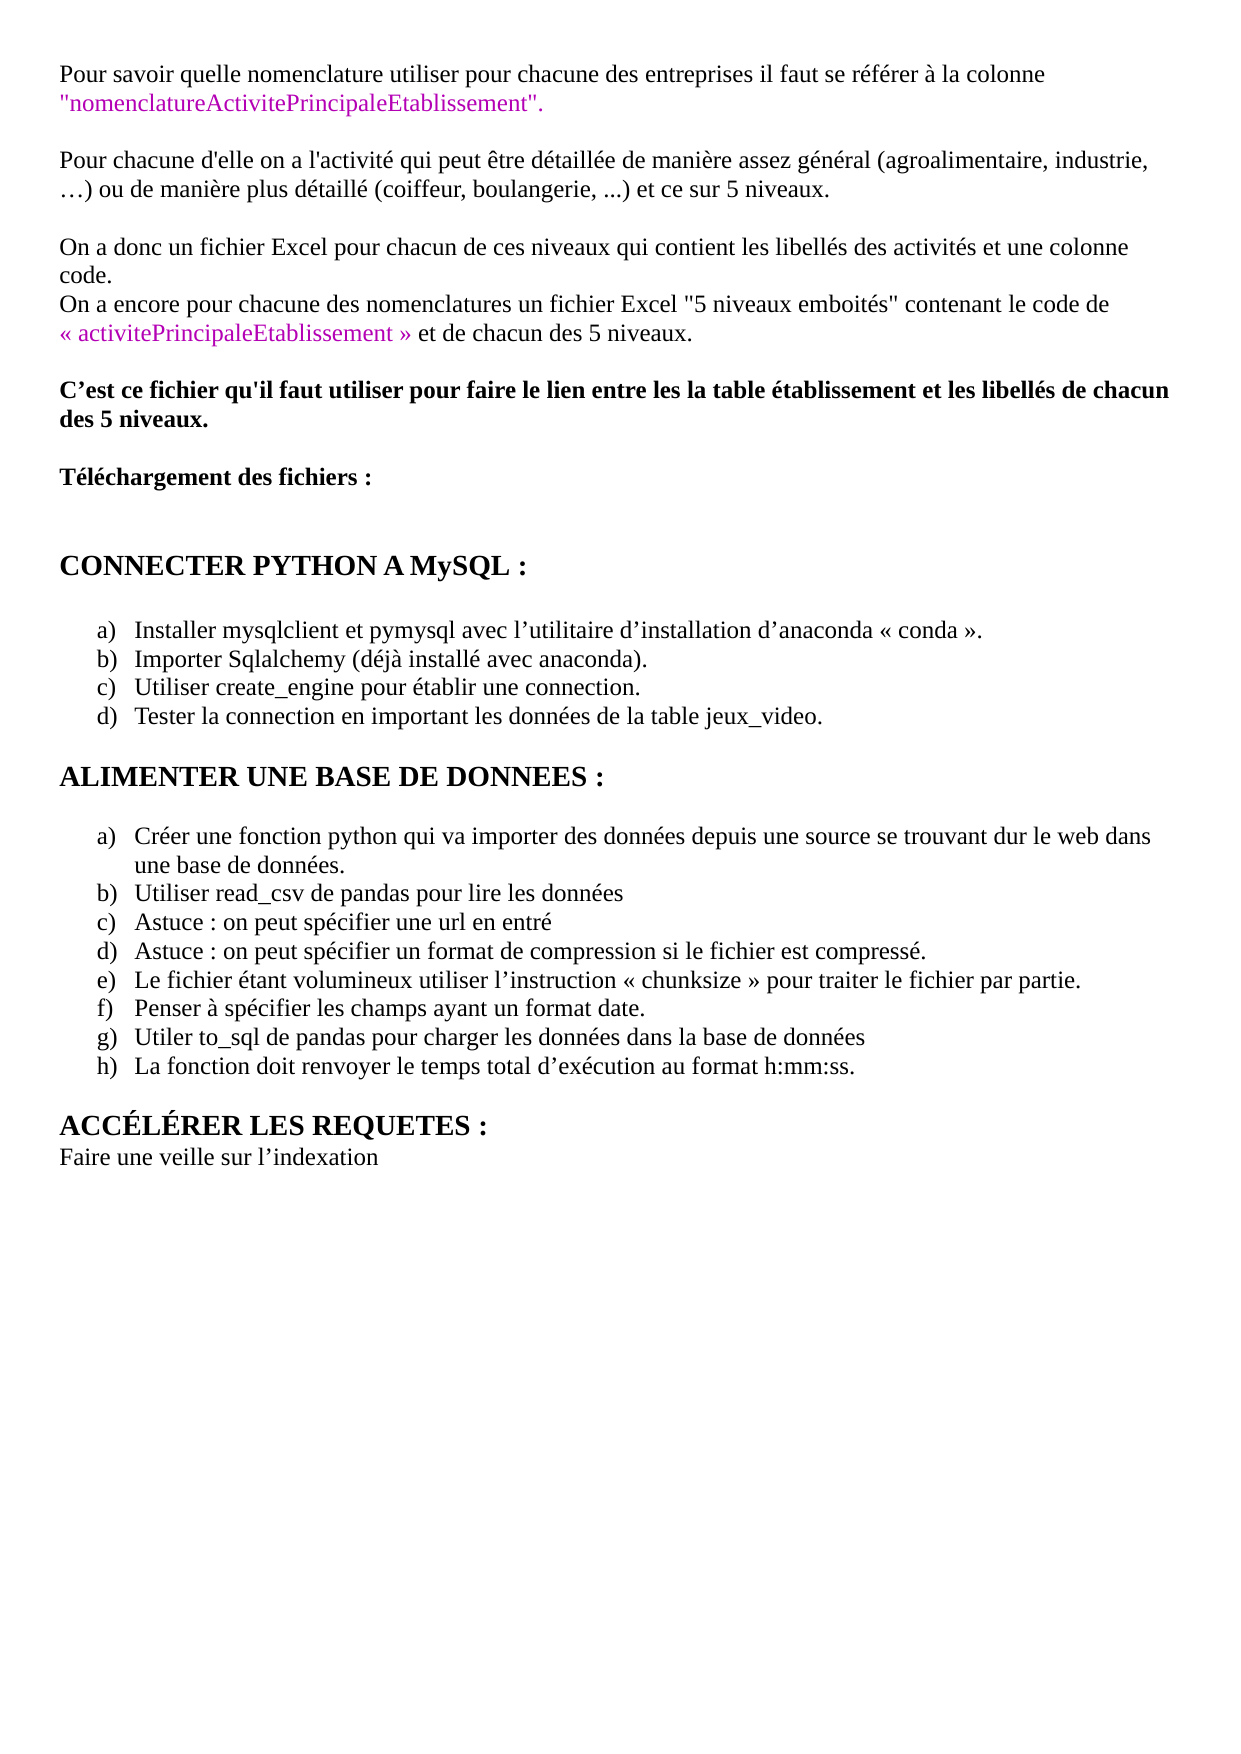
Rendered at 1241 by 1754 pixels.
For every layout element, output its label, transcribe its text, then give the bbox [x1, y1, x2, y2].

list Astuce : on peut spécifier un format de compression si le fichier est compressé. [97, 936, 1181, 965]
text Pour savoir quelle nomenclature utiliser pour chacune des entreprises il faut se référer à la colonne "nomenclatureActivitePrincipaleEtablissement". [59, 59, 1181, 117]
text Faire une veille sur l’indexation [59, 1142, 1181, 1171]
list Créer une fonction python qui va importer des données depuis une source se trouvant dur le web dans une base de données. [97, 821, 1181, 878]
list Tester la connection en important les données de la table jeux_video. [97, 701, 1181, 730]
list Importer Sqlalchemy (déjà installé avec anaconda). [97, 644, 1181, 672]
text ACCÉLÉRER LES REQUETES : [59, 1108, 1181, 1142]
text CONNECTER PYTHON A MySQL : [59, 548, 1181, 581]
text ALIMENTER UNE BASE DE DONNEES : [59, 759, 1181, 792]
list Astuce : on peut spécifier une url en entré [97, 907, 1181, 936]
list Le fichier étant volumineux utiliser l’instruction « chunksize » pour traiter le fichier par partie. [97, 965, 1181, 993]
list La fonction doit renvoyer le temps total d’exécution au format h:mm:ss. [97, 1051, 1181, 1080]
list Utiler to_sql de pandas pour charger les données dans la base de données [97, 1022, 1181, 1051]
text Pour chacune d'elle on a l'activité qui peut être détaillée de manière assez général (agroalimentaire, industrie, …) ou de manière plus détaillé (coiffeur, boulangerie, ...) et ce sur 5 niveaux. [59, 145, 1181, 203]
list Utiliser create_engine pour établir une connection. [97, 672, 1181, 701]
text On a donc un fichier Excel pour chacun de ces niveaux qui contient les libellés des activités et une colonne code. [59, 232, 1181, 289]
text Téléchargement des fichiers : [59, 462, 1181, 490]
list Utiliser read_csv de pandas pour lire les données [97, 878, 1181, 907]
list Installer mysqlclient et pymysql avec l’utilitaire d’installation d’anaconda « conda ». [97, 615, 1181, 644]
text C’est ce fichier qu'il faut utiliser pour faire le lien entre les la table établissement et les libellés de chacun des 5 niveaux. [59, 375, 1181, 433]
list Penser à spécifier les champs ayant un format date. [97, 993, 1181, 1022]
text On a encore pour chacune des nomenclatures un fichier Excel "5 niveaux emboités" contenant le code de « activitePrincipaleEtablissement » et de chacun des 5 niveaux. [59, 289, 1181, 347]
